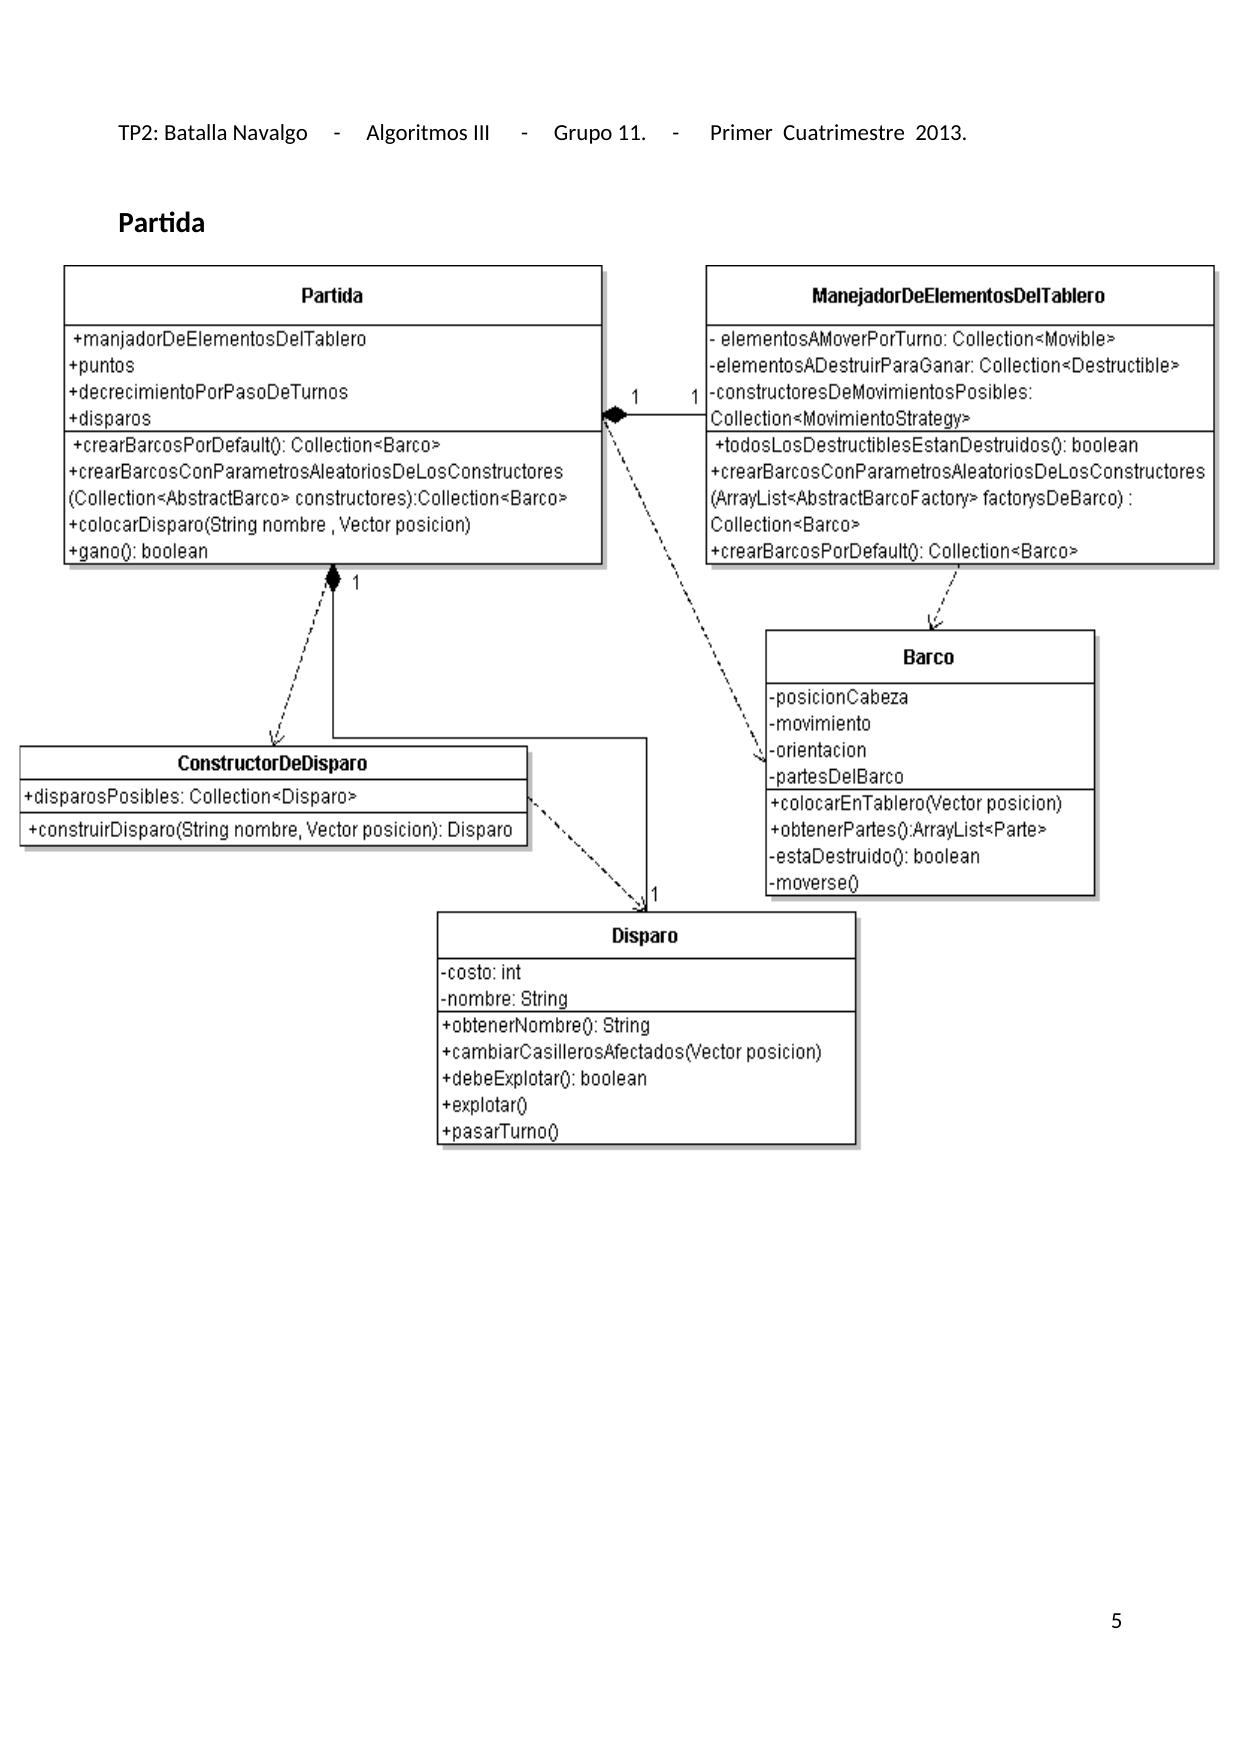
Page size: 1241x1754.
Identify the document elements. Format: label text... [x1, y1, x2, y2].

text Partida [118, 204, 1122, 239]
picture [19, 265, 1221, 1152]
